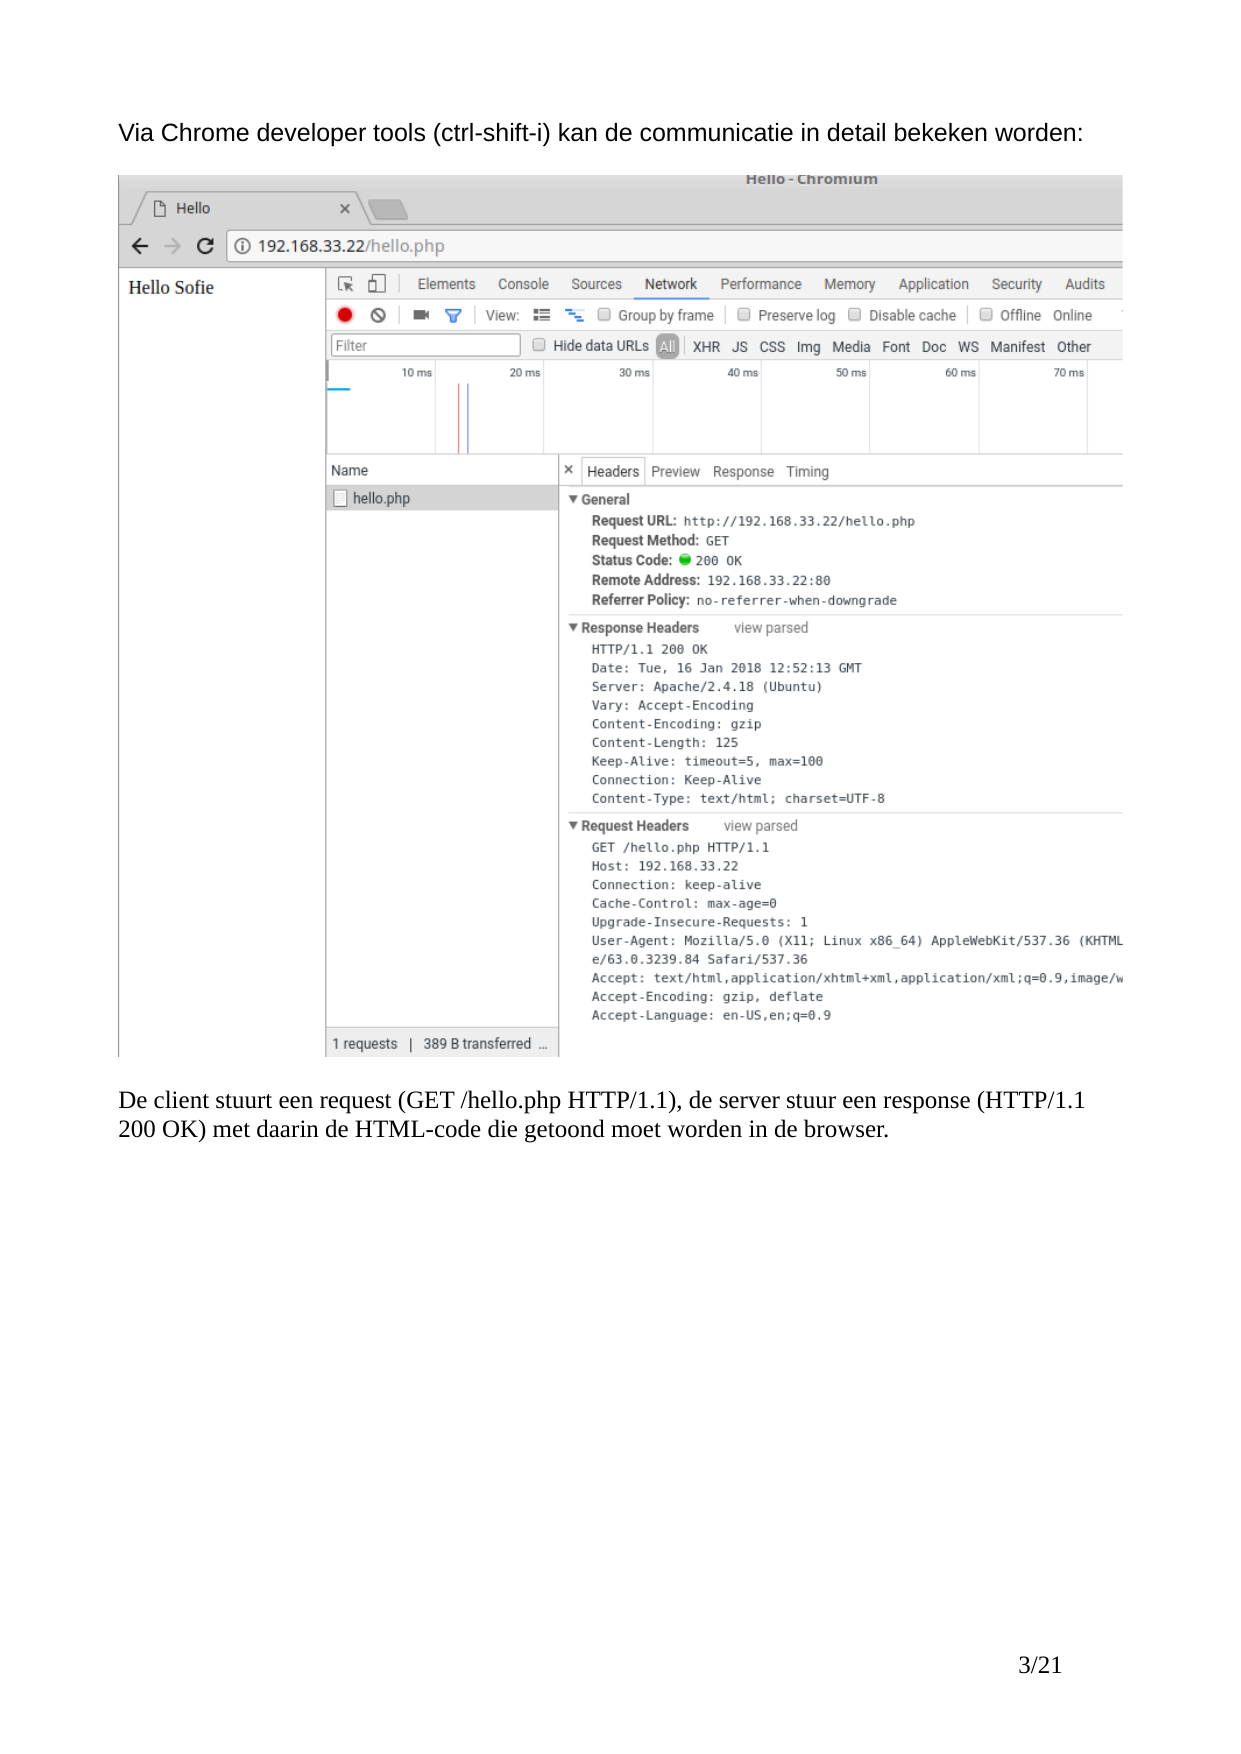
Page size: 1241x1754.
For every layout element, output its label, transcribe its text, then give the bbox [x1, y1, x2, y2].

text Via Chrome developer tools (ctrl-shift-i) kan de communicatie in detail bekeken worden: [118, 118, 1122, 147]
picture [118, 175, 1123, 1057]
text De client stuurt een request (GET /hello.php HTTP/1.1), de server stuur een response (HTTP/1.1 200 OK) met daarin de HTML-code die getoond moet worden in de browser. [118, 1086, 1122, 1143]
